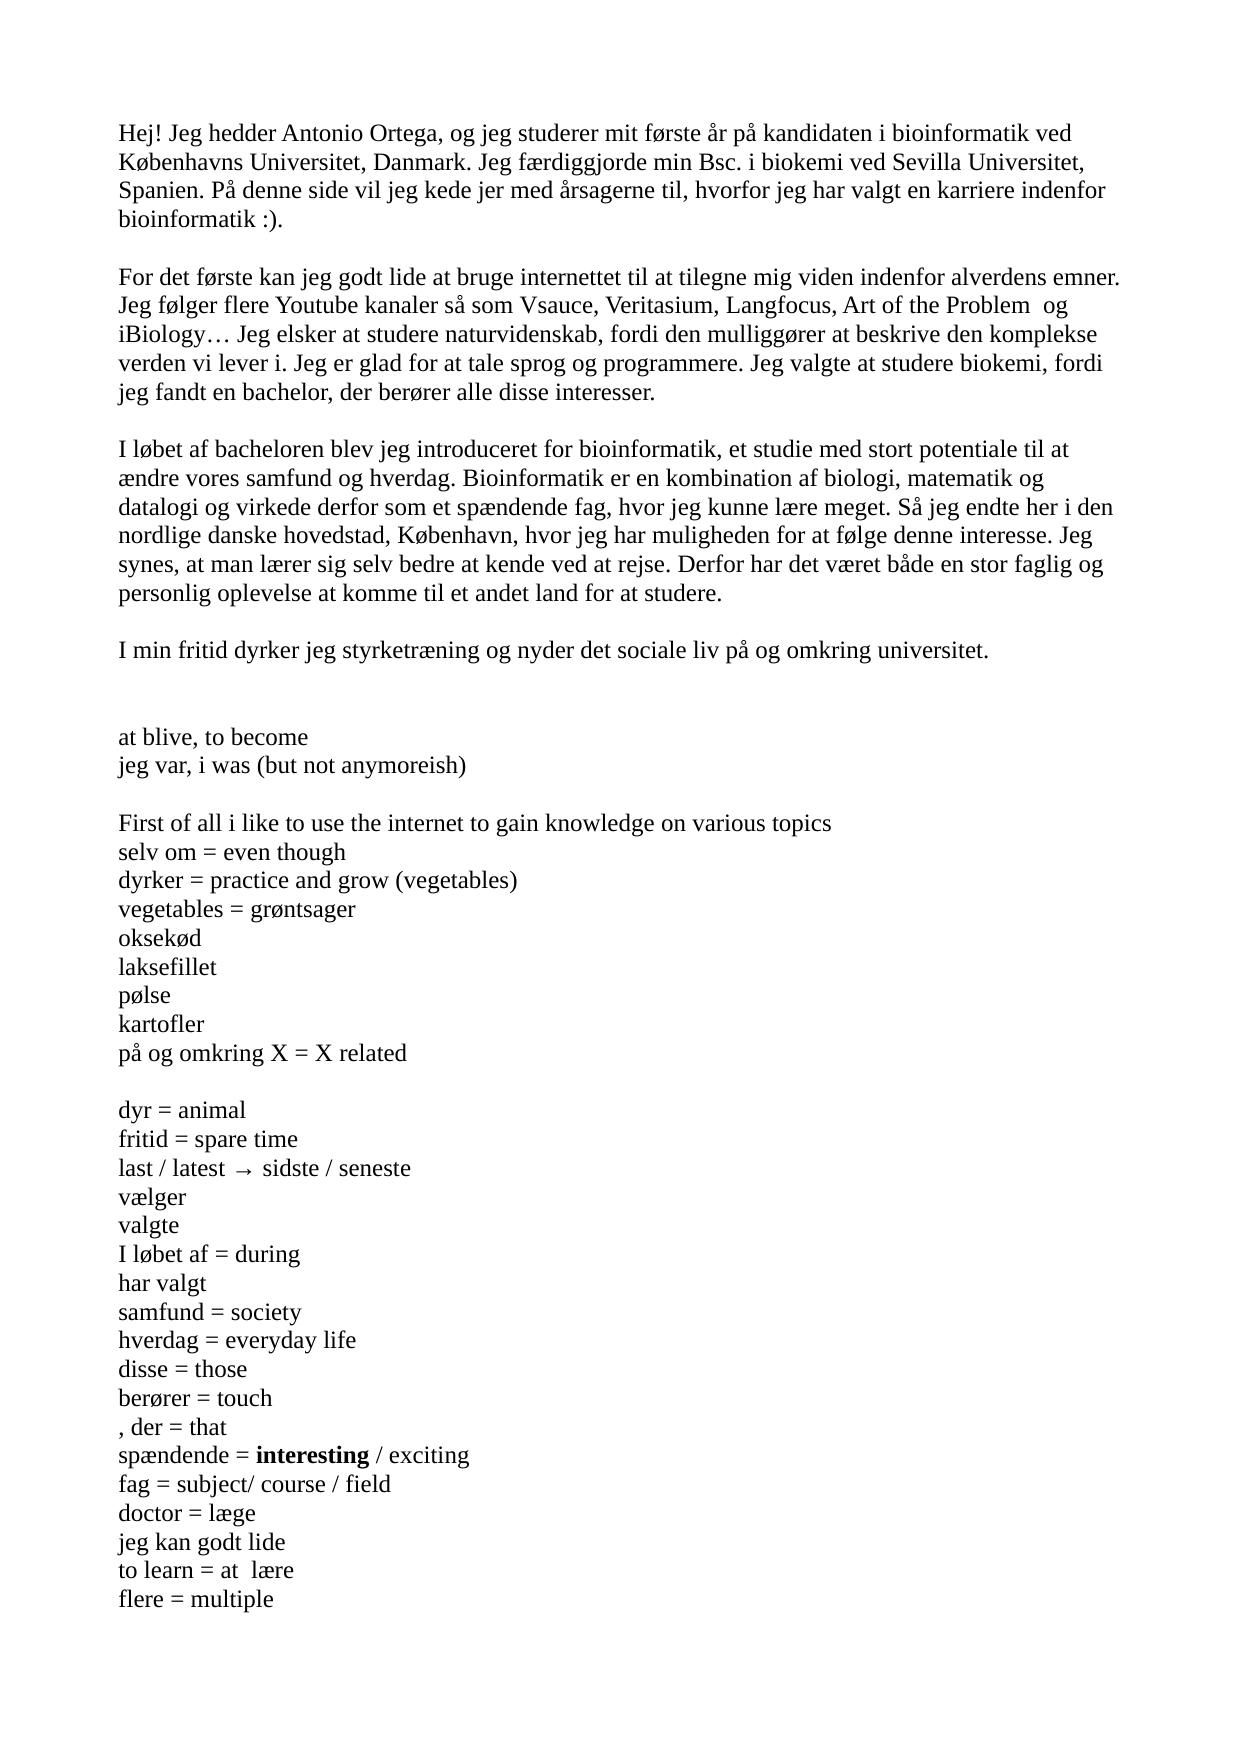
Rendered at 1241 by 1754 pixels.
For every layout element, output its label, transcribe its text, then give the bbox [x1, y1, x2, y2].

text kartofler [118, 1009, 1122, 1038]
text jeg var, i was (but not anymoreish) [118, 751, 1122, 779]
text fag = subject/ course / field [118, 1469, 1122, 1498]
text I løbet af bacheloren blev jeg introduceret for bioinformatik, et studie med stort potentiale til at ændre vores samfund og hverdag. Bioinformatik er en kombination af biologi, matematik og datalogi og virkede derfor som et spændende fag, hvor jeg kunne lære meget. Så jeg endte her i den nordlige danske hovedstad, København, hvor jeg har muligheden for at følge denne interesse. Jeg synes, at man lærer sig selv bedre at kende ved at rejse. Derfor har det været både en stor faglig og personlig oplevelse at komme til et andet land for at studere. [118, 434, 1122, 607]
text pølse [118, 981, 1122, 1009]
text dyrker = practice and grow (vegetables) [118, 866, 1122, 894]
text I løbet af = during [118, 1239, 1122, 1268]
text på og omkring X = X related [118, 1038, 1122, 1067]
text samfund = society [118, 1297, 1122, 1326]
text Hej! Jeg hedder Antonio Ortega, og jeg studerer mit første år på kandidaten i bioinformatik ved Københavns Universitet, Danmark. Jeg færdiggjorde min Bsc. i biokemi ved Sevilla Universitet, Spanien. På denne side vil jeg kede jer med årsagerne til, hvorfor jeg har valgt en karriere indenfor bioinformatik :). [118, 118, 1122, 233]
text selv om = even though [118, 837, 1122, 866]
text First of all i like to use the internet to gain knowledge on various topics [118, 808, 1122, 837]
text I min fritid dyrker jeg styrketræning og nyder det sociale liv på og omkring universitet. [118, 636, 1122, 664]
text oksekød [118, 923, 1122, 952]
text dyr = animal [118, 1096, 1122, 1124]
text doctor = læge [118, 1498, 1122, 1527]
text hverdag = everyday life [118, 1326, 1122, 1354]
text disse = those [118, 1354, 1122, 1383]
text last / latest → sidste / seneste [118, 1153, 1122, 1182]
text har valgt [118, 1268, 1122, 1297]
text to learn = at lære [118, 1556, 1122, 1584]
text vælger [118, 1182, 1122, 1211]
text berører = touch [118, 1383, 1122, 1412]
text at blive, to become [118, 722, 1122, 751]
text jeg kan godt lide [118, 1527, 1122, 1556]
text laksefillet [118, 952, 1122, 981]
text valgte [118, 1211, 1122, 1239]
text fritid = spare time [118, 1124, 1122, 1153]
text , der = that [118, 1412, 1122, 1441]
text flere = multiple [118, 1584, 1122, 1613]
text For det første kan jeg godt lide at bruge internettet til at tilegne mig viden indenfor alverdens emner. Jeg følger flere Youtube kanaler så som Vsauce, Veritasium, Langfocus, Art of the Problem og iBiology… Jeg elsker at studere naturvidenskab, fordi den mulliggører at beskrive den komplekse verden vi lever i. Jeg er glad for at tale sprog og programmere. Jeg valgte at studere biokemi, fordi jeg fandt en bachelor, der berører alle disse interesser. [118, 262, 1122, 406]
text vegetables = grøntsager [118, 894, 1122, 923]
text spændende = interesting / exciting [118, 1441, 1122, 1469]
